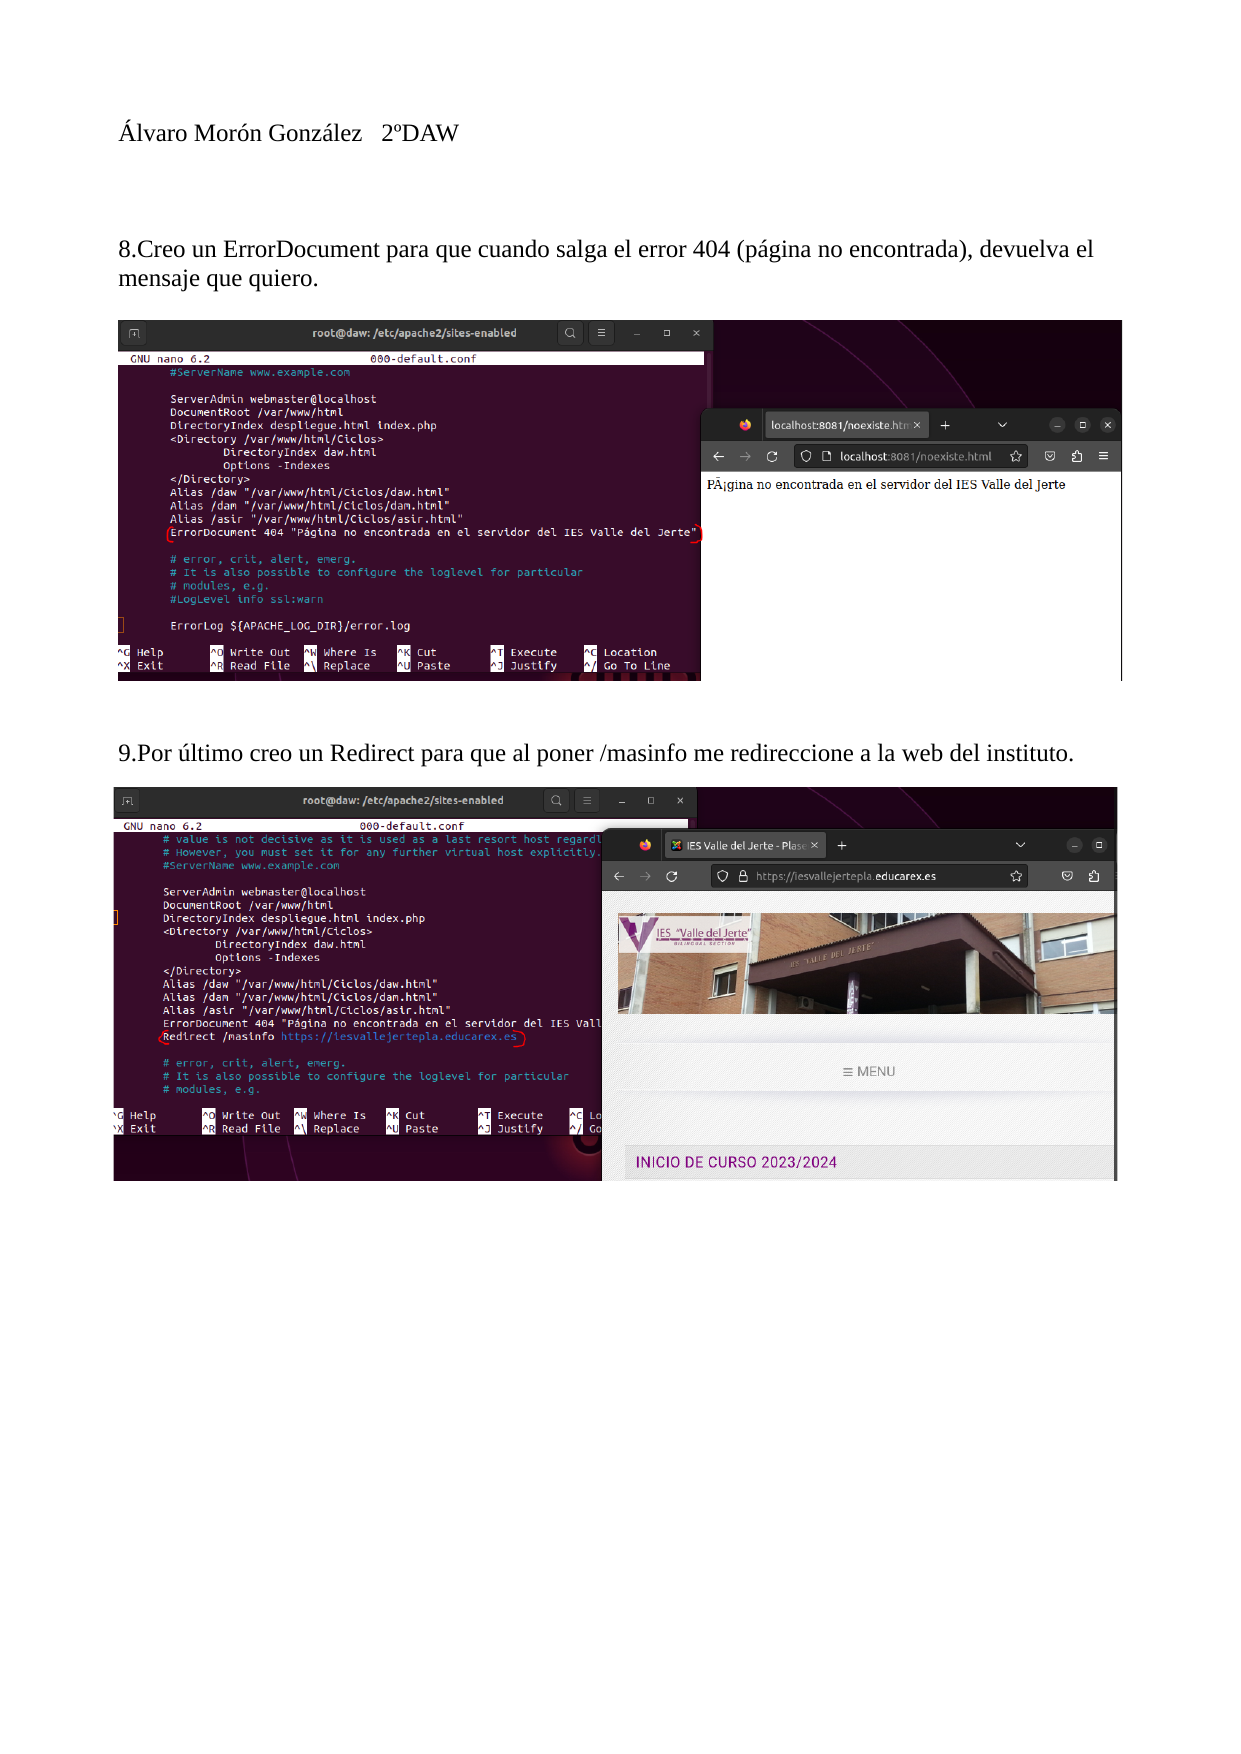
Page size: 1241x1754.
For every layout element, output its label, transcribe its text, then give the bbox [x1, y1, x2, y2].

picture [113, 787, 1118, 1181]
text 8.Creo un ErrorDocument para que cuando salga el error 404 (página no encontrada), devuelva el mensaje que quiero. [118, 234, 1122, 291]
picture [118, 320, 1123, 681]
text 9.Por último creo un Redirect para que al poner /masinfo me redireccione a la web del instituto. [118, 738, 1122, 767]
